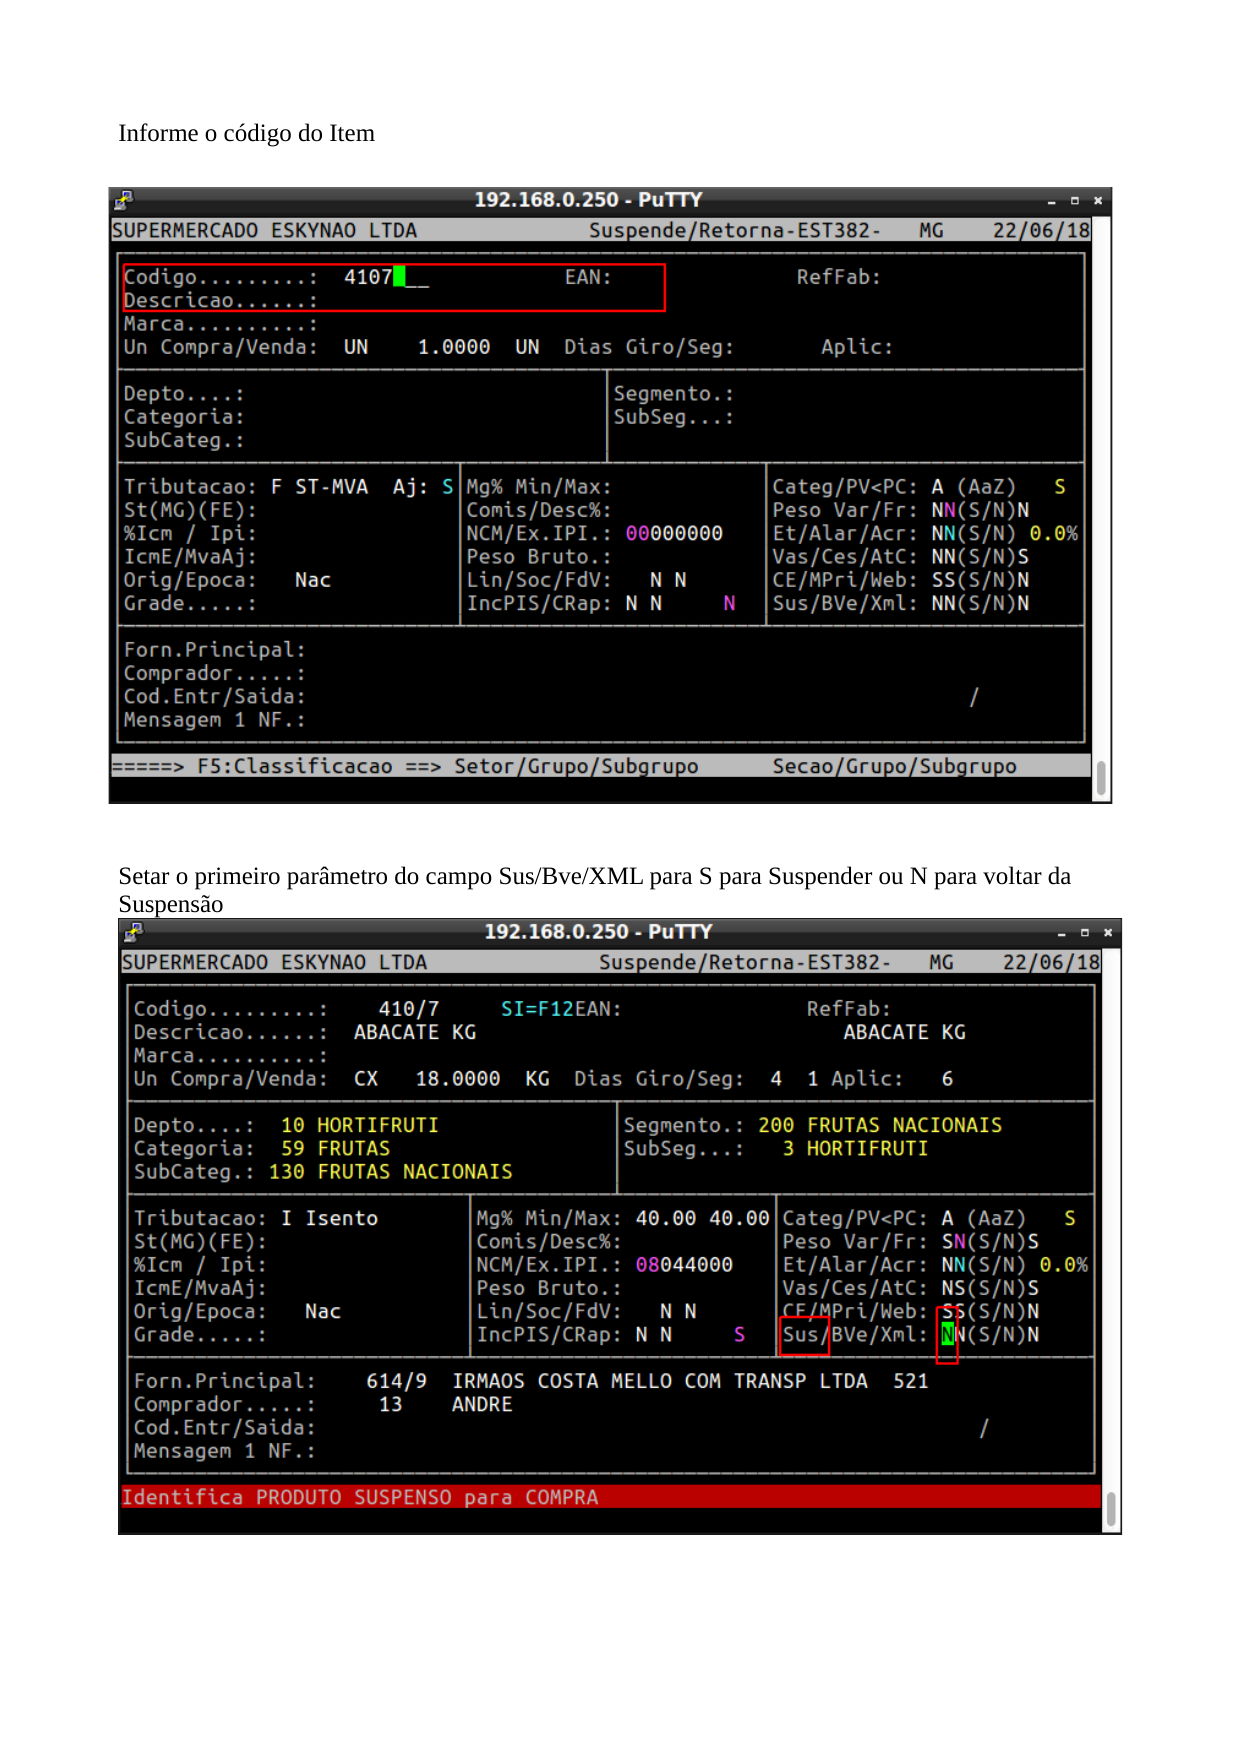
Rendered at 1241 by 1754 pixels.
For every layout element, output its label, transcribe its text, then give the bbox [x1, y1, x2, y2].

picture [118, 918, 1123, 1535]
picture [108, 187, 1113, 804]
text Informe o código do Item [118, 118, 1122, 832]
text Setar o primeiro parâmetro do campo Sus/Bve/XML para S para Suspender ou N para voltar da Suspensão [118, 861, 1122, 918]
